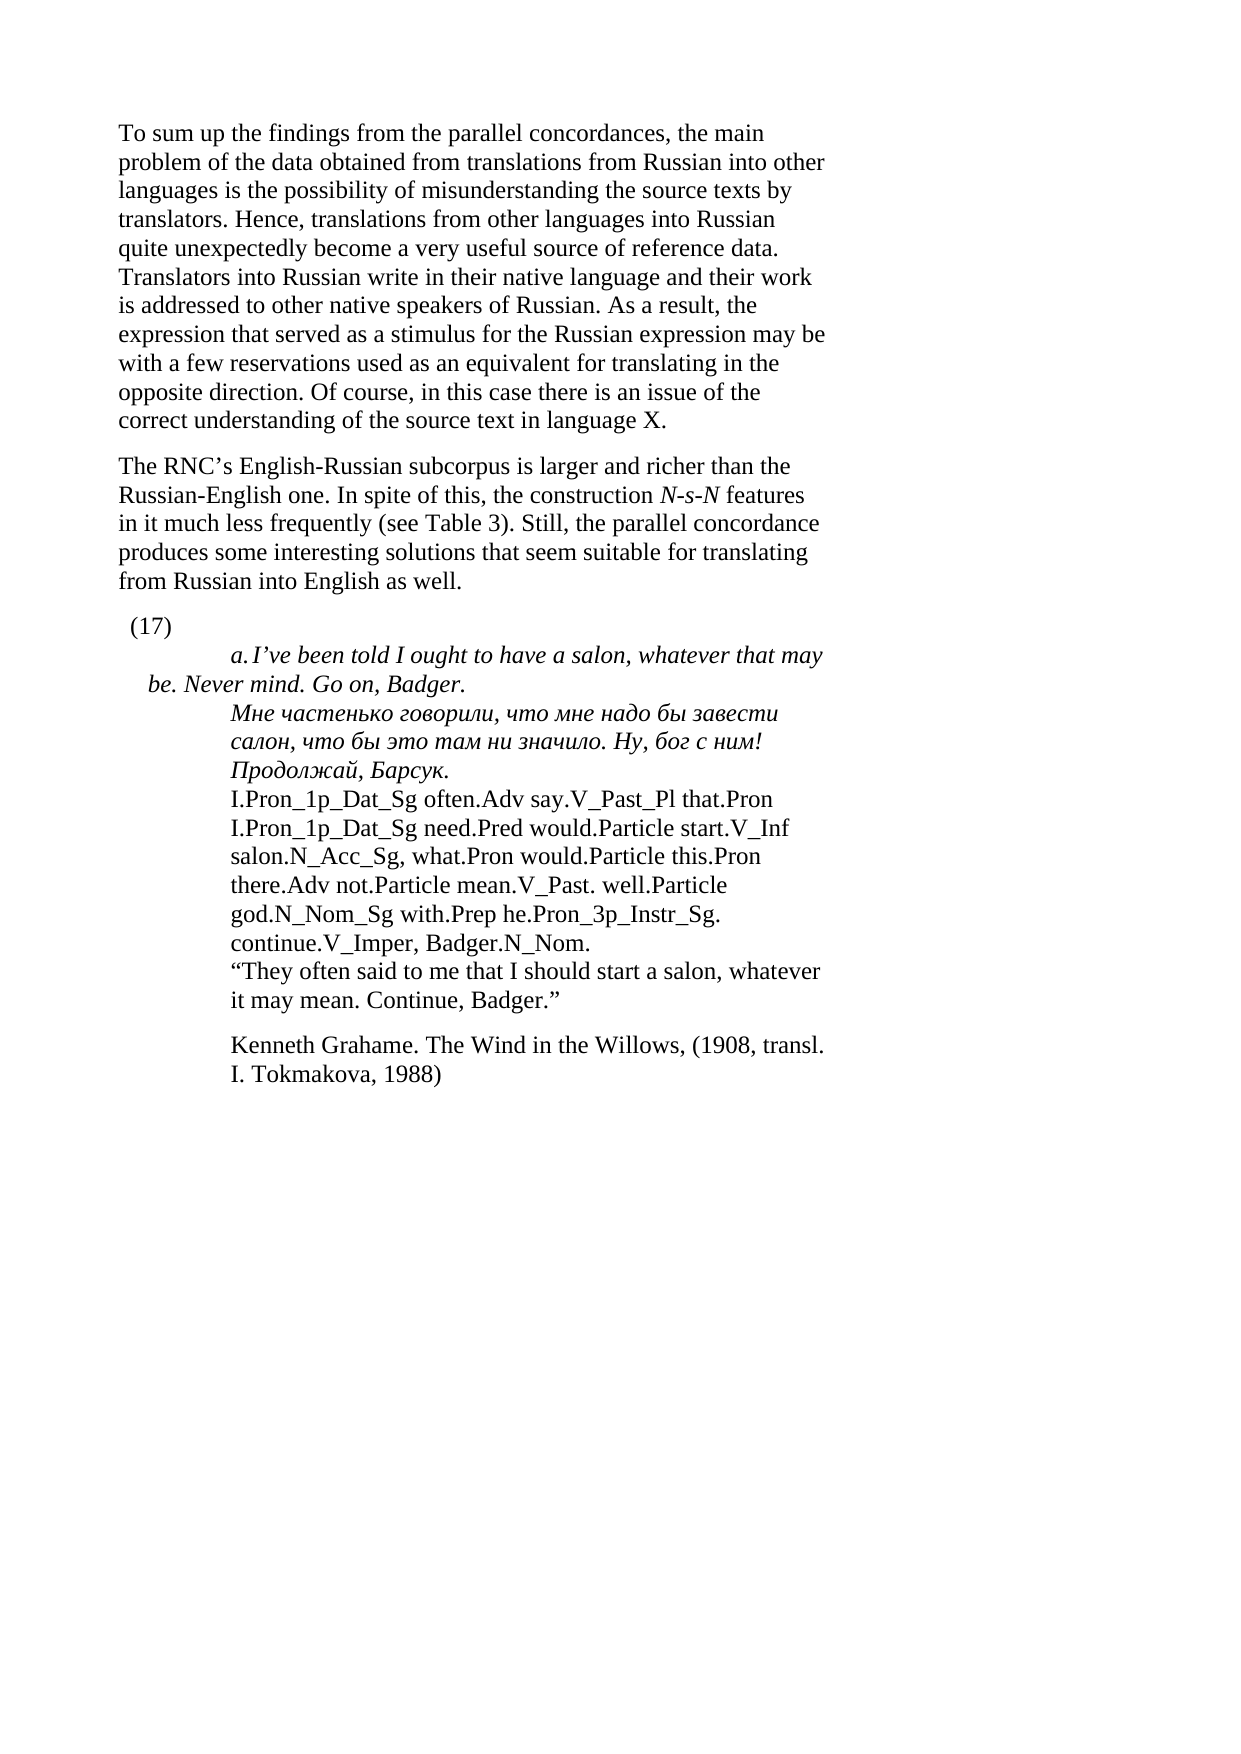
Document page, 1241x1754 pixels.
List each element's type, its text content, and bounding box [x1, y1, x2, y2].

text Kenneth Grahame. The Wind in the Willows, (1908, transl. I. Tokmakova, 1988) [230, 1031, 827, 1088]
text “They often said to me that I should start a salon, whatever it may mean. Continue, Badger.” [230, 956, 827, 1014]
text The RNC’s English-Russian subcorpus is larger and richer than the Russian-English one. In spite of this, the construction N-s-N features in it much less frequently (see Table 3). Still, the parallel concordance produces some interesting solutions that seem suitable for translating from Russian into English as well. [118, 451, 827, 595]
list I’ve been told I ought to have a salon, whatever that may be. Never mind. Go on, Badger. [148, 640, 827, 698]
text To sum up the findings from the parallel concordances, the main problem of the data obtained from translations from Russian into other languages is the possibility of misunderstanding the source texts by translators. Hence, translations from other languages into Russian quite unexpectedly become a very useful source of reference data. Translators into Russian write in their native language and their work is addressed to other native speakers of Russian. As a result, the expression that served as a stimulus for the Russian expression may be with a few reservations used as an equivalent for translating in the opposite direction. Of course, in this case there is an issue of the correct understanding of the source text in language X. [118, 118, 827, 434]
text Мне частенько говорили, что мне надо бы завести салон, что бы это там ни значило. Ну, бог с ним! Продолжай, Барсук. [230, 698, 827, 784]
text I.Pron_1p_Dat_Sg often.Adv say.V_Past_Pl that.Pron I.Pron_1p_Dat_Sg need.Pred would.Particle start.V_Inf salon.N_Acc_Sg, what.Pron would.Particle this.Pron there.Adv not.Particle mean.V_Past. well.Particle god.N_Nom_Sg with.Prep he.Pron_3p_Instr_Sg. continue.V_Imper, Badger.N_Nom. [230, 784, 827, 956]
